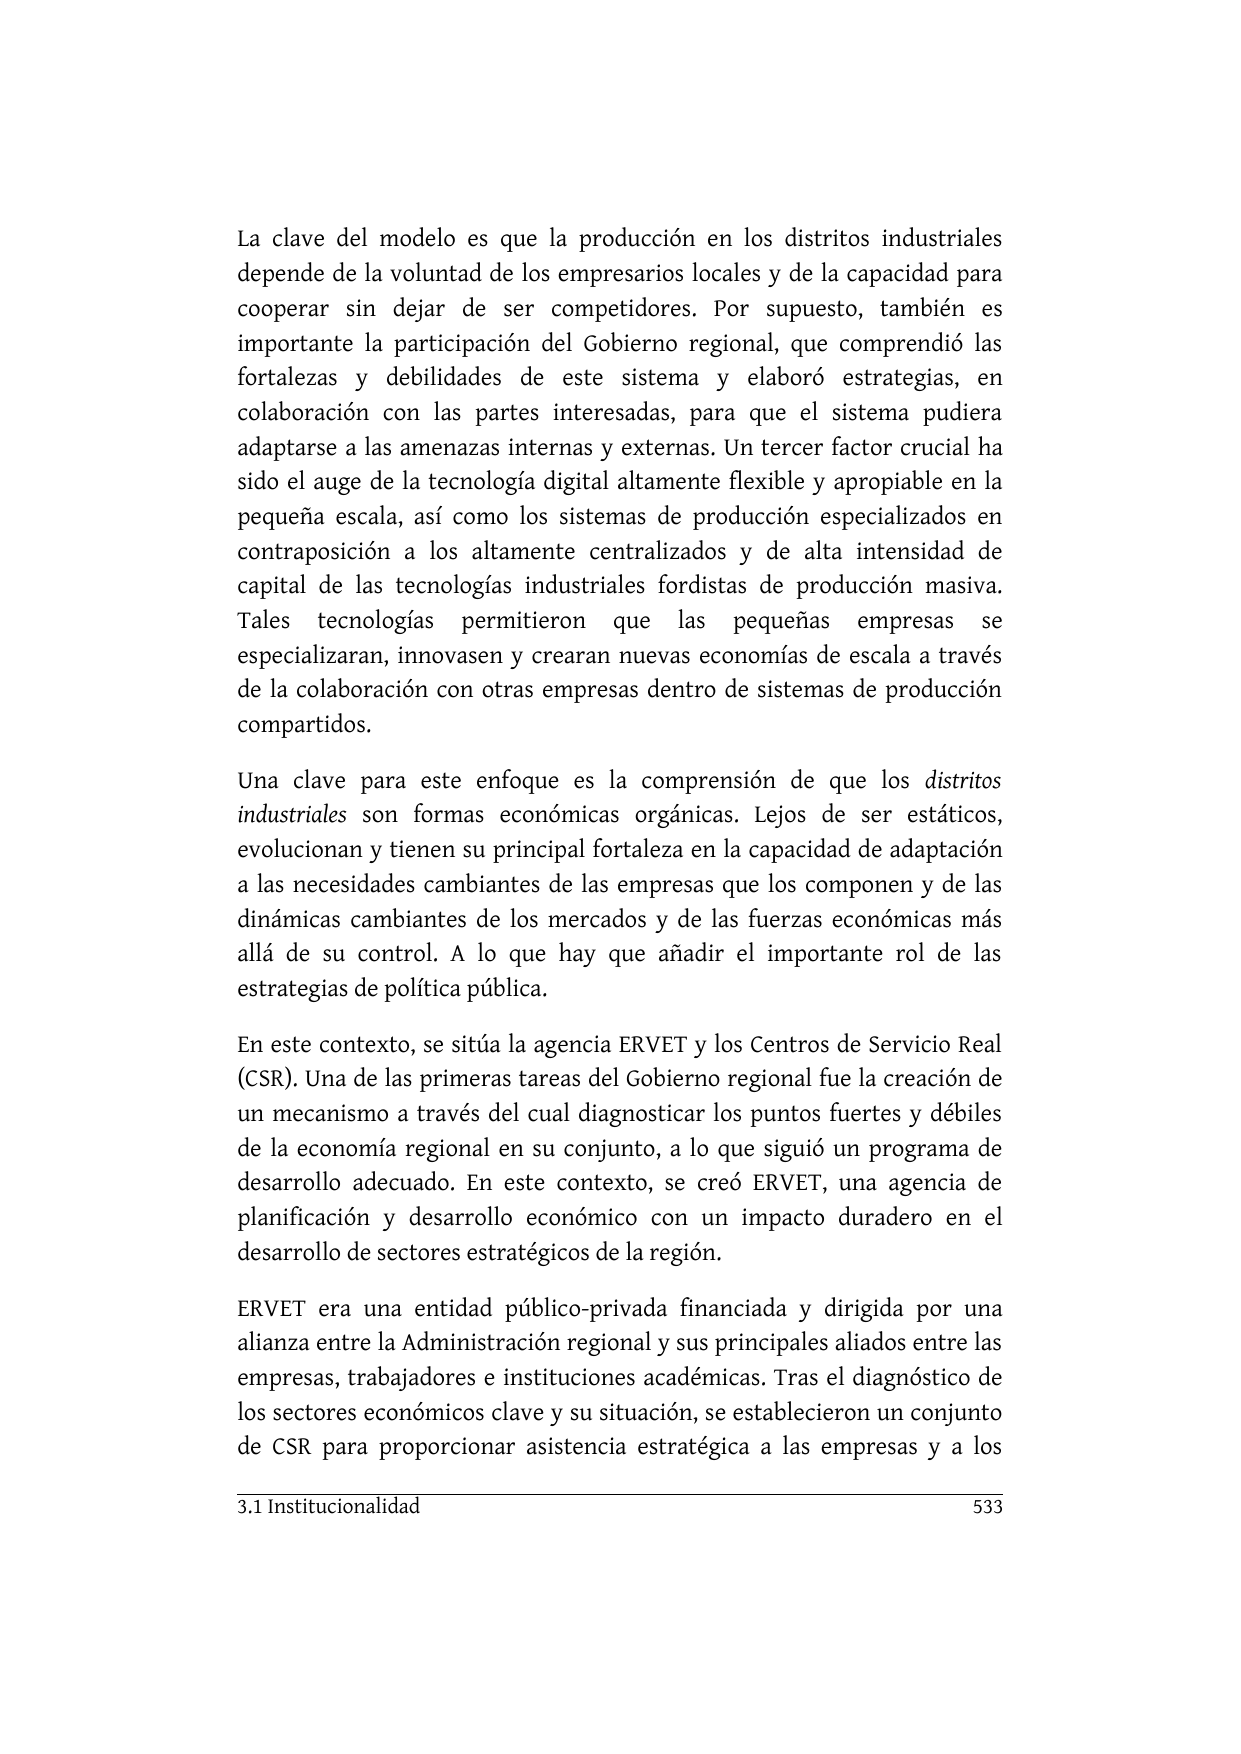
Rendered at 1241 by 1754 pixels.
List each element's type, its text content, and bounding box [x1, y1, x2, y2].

text ERVET era una entidad público-privada financiada y dirigida por una alianza entre la Administración regional y sus principales aliados entre las empresas, trabajadores e instituciones académicas. Tras el diagnóstico de los sectores económicos clave y su situación, se establecieron un conjunto de CSR para proporcionar asistencia estratégica a las empresas y a los [237, 1294, 1003, 1462]
text La clave del modelo es que la producción en los distritos industriales depende de la voluntad de los empresarios locales y de la capacidad para cooperar sin dejar de ser competidores. Por supuesto, también es importante la participación del Gobierno regional, que comprendió las fortalezas y debilidades de este sistema y elaboró estrategias, en colaboración con las partes interesadas, para que el sistema pudiera adaptarse a las amenazas internas y externas. Un tercer factor crucial ha sido el auge de la tecnología digital altamente flexible y apropiable en la pequeña escala, así como los sistemas de producción especializados en contraposición a los altamente centralizados y de alta intensidad de capital de las tecnologías industriales fordistas de producción masiva. Tales tecnologías permitieron que las pequeñas empresas se especializaran, innovasen y crearan nuevas economías de escala a través de la colaboración con otras empresas dentro de sistemas de producción compartidos. [237, 225, 1003, 739]
text Una clave para este enfoque es la comprensión de que los distritos industriales son formas económicas orgánicas. Lejos de ser estáticos, evolucionan y tienen su principal fortaleza en la capacidad de adaptación a las necesidades cambiantes de las empresas que los componen y de las dinámicas cambiantes de los mercados y de las fuerzas económicas más allá de su control. A lo que hay que añadir el importante rol de las estrategias de política pública. [237, 766, 1003, 1003]
text En este contexto, se sitúa la agencia ERVET y los Centros de Servicio Real (CSR). Una de las primeras tareas del Gobierno regional fue la creación de un mecanismo a través del cual diagnosticar los puntos fuertes y débiles de la economía regional en su conjunto, a lo que siguió un programa de desarrollo adecuado. En este contexto, se creó ERVET, una agencia de planificación y desarrollo económico con un impacto duradero en el desarrollo de sectores estratégicos de la región. [237, 1030, 1003, 1267]
